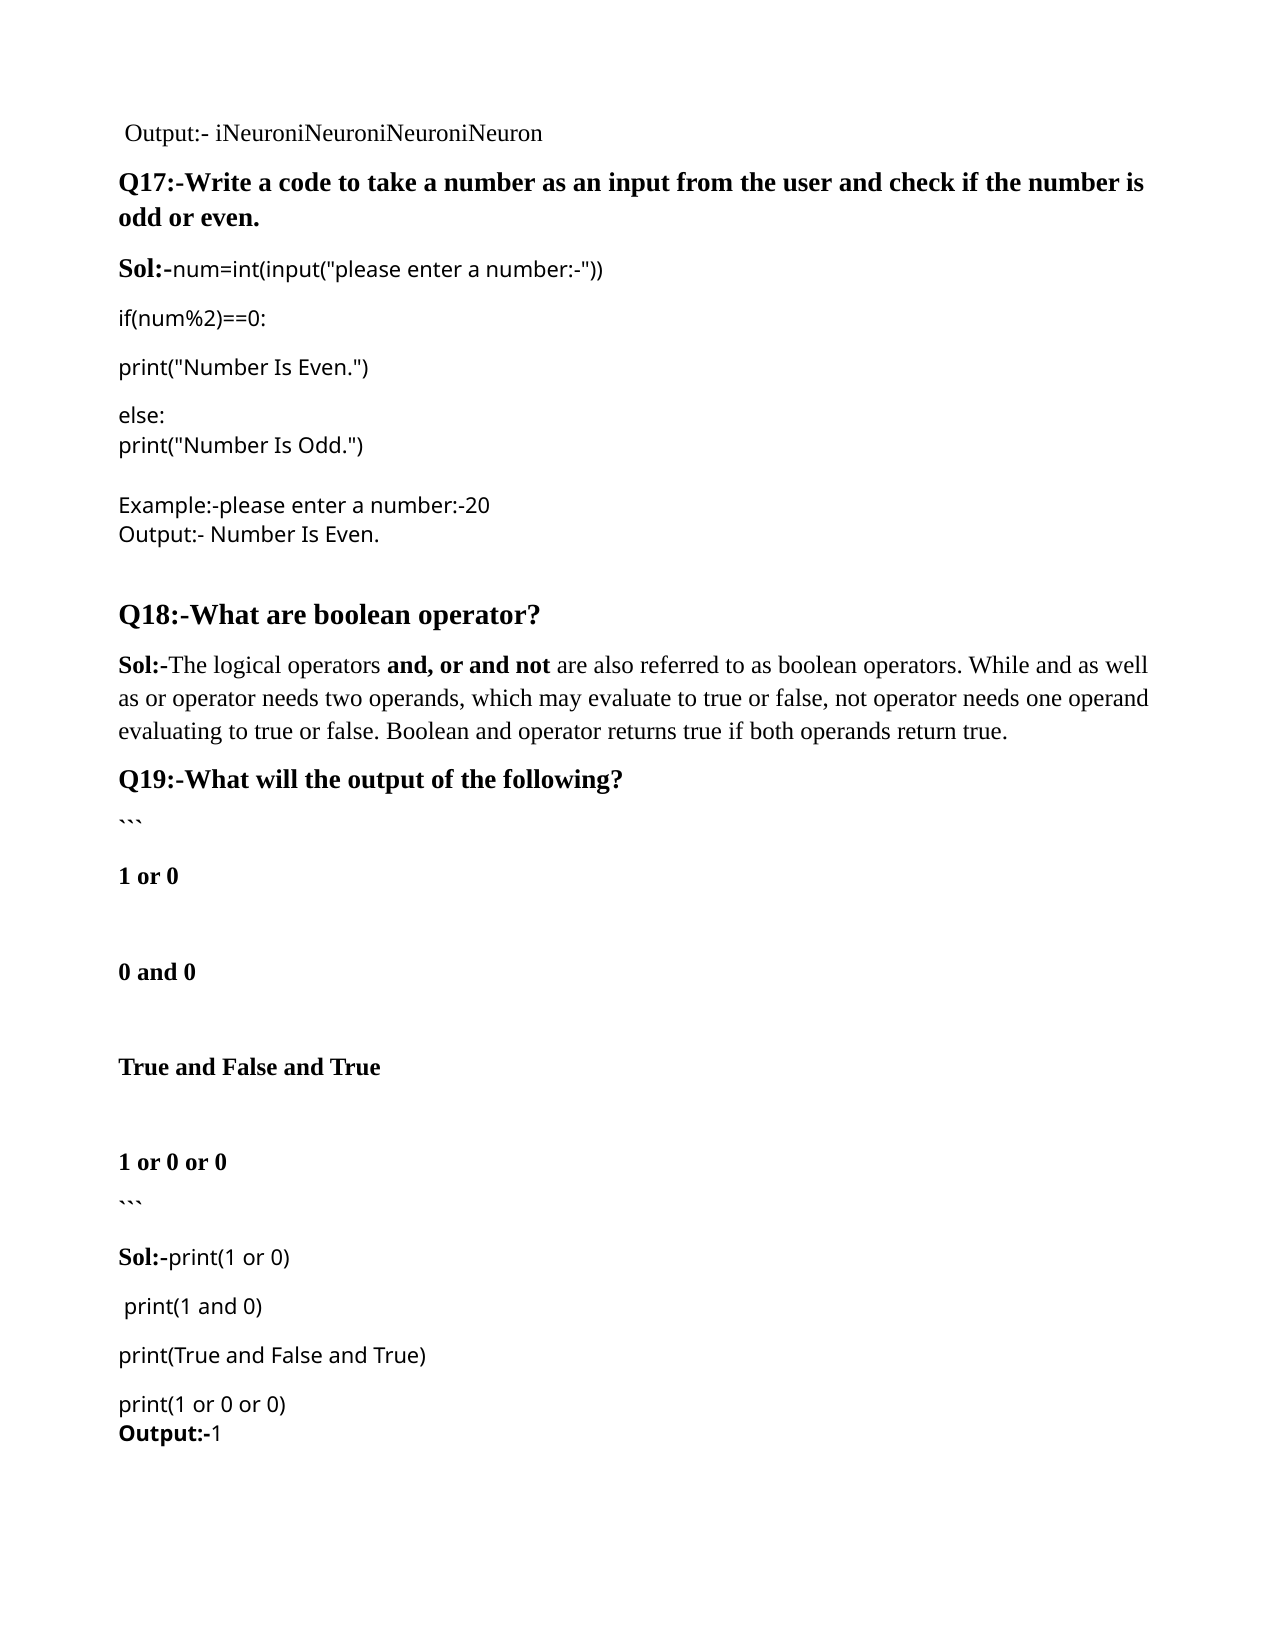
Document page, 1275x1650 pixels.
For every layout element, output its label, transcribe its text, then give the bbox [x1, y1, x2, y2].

text Q19:-What will the output of the following? [118, 763, 1157, 795]
text print("Number Is Even.") [118, 351, 1157, 381]
text True and False and True [118, 1052, 1157, 1081]
text print(1 and 0) [118, 1291, 1157, 1321]
text 1 or 0 [118, 861, 1157, 890]
text Sol:-print(1 or 0) [118, 1242, 1157, 1272]
text print(True and False and True) [118, 1340, 1157, 1369]
text else: [118, 400, 1157, 430]
text Output:-1 [118, 1418, 1157, 1448]
text Output:- iNeuroniNeuroniNeuroniNeuron [118, 118, 1157, 147]
text Q17:-Write a code to take a number as an input from the user and check if the number is odd or even. [118, 166, 1157, 233]
text if(num%2)==0: [118, 303, 1157, 332]
text Sol:-num=int(input("please enter a number:-")) [118, 252, 1157, 283]
text ``` [118, 1195, 1157, 1223]
text print(1 or 0 or 0) [118, 1388, 1157, 1418]
text 0 and 0 [118, 957, 1157, 985]
text Q18:-What are boolean operator? [118, 597, 1157, 630]
text Sol:-The logical operators and, or and not are also referred to as boolean operators. While and as well as or operator needs two operands, which may evaluate to true or false, not operator needs one operand evaluating to true or false. Boolean and operator returns true if both operands return true. [118, 650, 1157, 745]
text Example:-please enter a number:-20 [118, 489, 1157, 519]
text ``` [118, 814, 1157, 843]
text print("Number Is Odd.") [118, 430, 1157, 460]
text Output:- Number Is Even. [118, 519, 1157, 549]
text 1 or 0 or 0 [118, 1147, 1157, 1176]
